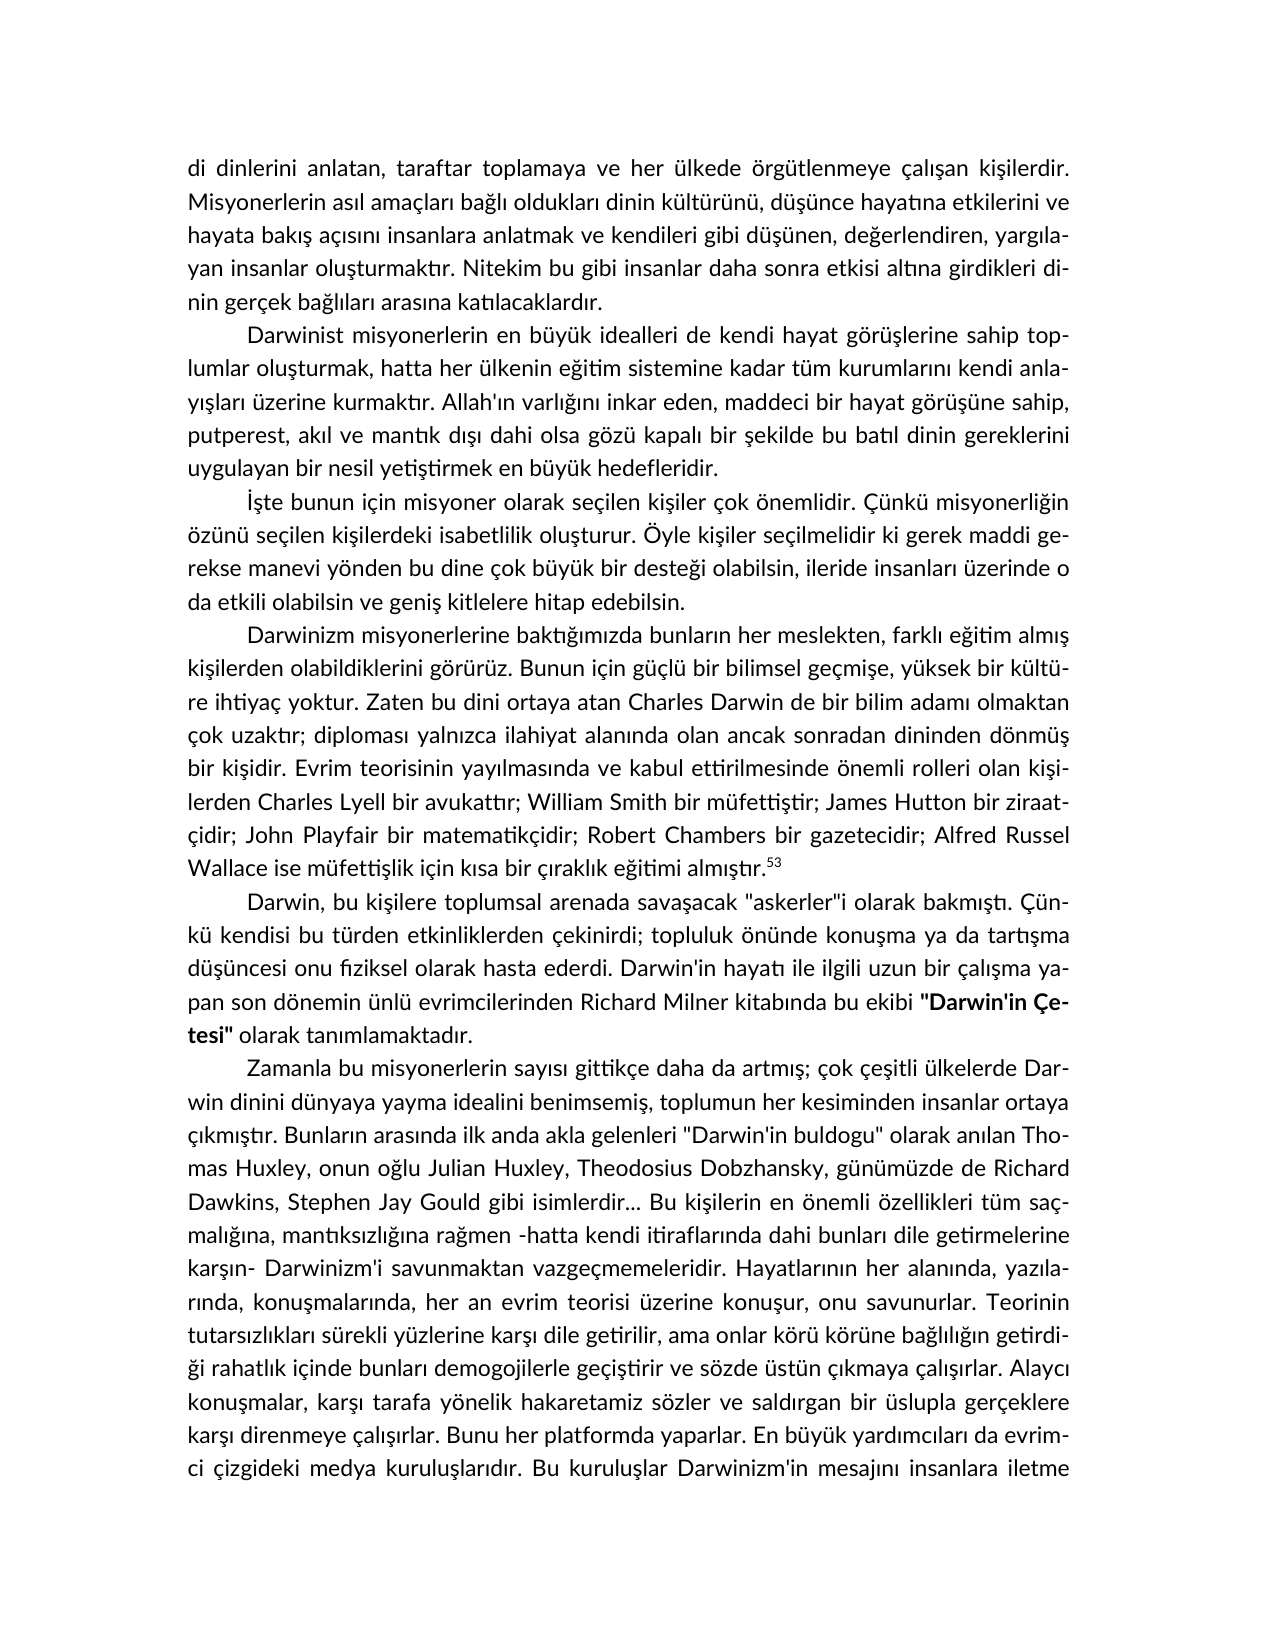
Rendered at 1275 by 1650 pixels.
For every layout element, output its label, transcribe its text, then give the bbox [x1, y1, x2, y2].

text Dar­win, bu ki­şi­le­re top­lum­sal are­na­da sa­va­şa­cak "as­ker­ler"i ola­rak bak­mış­tı. Çün­kü ken­di­si bu tür­den et­kin­lik­ler­den çe­ki­nir­di; top­lu­luk önün­de ko­nuş­ma ya da tar­tış­ma dü­şün­ce­si onu fi­zik­sel ola­rak has­ta eder­di. Dar­win'in ha­ya­tı ile il­gi­li uzun bir ça­lış­ma ya­pan son dö­ne­min ün­lü ev­rim­ci­le­rin­den Ric­hard Mil­ner ki­ta­bın­da bu eki­bi "Dar­win'in Çe­te­si" ola­rak ta­nım­la­mak­ta­dır. [187, 883, 1070, 1050]
text Dar­wi­nizm mis­yo­ner­le­ri­ne bak­tı­ğı­mız­da bun­la­rın her mes­lek­ten, fark­lı eği­tim al­mış ki­şi­ler­den ola­bil­dik­le­ri­ni gö­rü­rüz. Bu­nun için güç­lü bir bi­lim­sel geç­mi­şe, yük­sek bir kül­tü­re ih­ti­yaç yok­tur. Za­ten bu di­ni or­ta­ya atan Char­les Dar­win de bir bi­lim ada­mı ol­mak­tan çok uzak­tır; dip­lo­ma­sı yal­nız­ca ila­hi­yat ala­nın­da olan an­cak son­ra­dan di­nin­den dön­müş bir ki­şi­dir. Ev­rim te­ori­si­nin ya­yıl­ma­sın­da ve ka­bul et­ti­ril­me­sin­de önem­li rol­le­ri olan ki­şi­ler­den Char­les Lyell bir avu­kat­tır; Wil­li­am Smith bir mü­fet­tiş­tir; Ja­mes Hut­ton bir zi­ra­at­çi­dir; John Play­fa­ir bir ma­te­ma­tik­çi­dir; Ro­bert Cham­bers bir ga­ze­te­ci­dir; Alf­red Rus­sel Wal­la­ce ise mü­fet­tiş­lik için kı­sa bir çı­rak­lık eği­ti­mi al­mış­tır.53 [187, 617, 1070, 883]
text di din­le­ri­ni an­la­tan, ta­raf­tar top­la­ma­ya ve her ül­ke­de ör­güt­len­me­ye ça­lı­şan ki­şi­ler­dir. Mis­yo­ner­le­rin asıl amaç­la­rı bağ­lı ol­duk­la­rı di­nin kül­tü­rü­nü, dü­şün­ce ha­ya­tı­na et­ki­le­ri­ni ve ha­ya­ta ba­kış açı­sı­nı in­san­la­ra an­lat­mak ve ken­di­le­ri gi­bi dü­şü­nen, de­ğer­len­di­ren, yar­gı­la­yan in­san­lar oluş­tur­mak­tır. Ni­te­kim bu gi­bi in­san­lar da­ha son­ra et­ki­si al­tı­na gir­dik­le­ri di­nin ger­çek bağ­lı­la­rı ara­sı­na ka­tı­la­cak­lar­dır. [187, 150, 1070, 317]
text İş­te bu­nun için mis­yo­ner ola­rak se­çi­len ki­şi­ler çok önem­li­dir. Çün­kü mis­yo­ner­li­ğin özü­nü se­çi­len ki­şi­ler­de­ki isa­bet­li­lik oluş­tu­rur. Öy­le ki­şi­ler se­çil­me­li­dir ki ge­rek mad­di ge­rek­se ma­ne­vi yön­den bu di­ne çok bü­yük bir des­te­ği ola­bil­sin, ile­ri­de in­san­la­rı üze­rin­de o da et­ki­li ola­bil­sin ve ge­niş kit­le­le­re hi­tap ede­bil­sin. [187, 483, 1070, 617]
text Dar­wi­nist mis­yo­ner­le­rin en bü­yük ide­al­le­ri de ken­di ha­yat gö­rüş­le­ri­ne sa­hip top­lum­lar oluş­tur­mak, hat­ta her ül­ke­nin eği­tim sis­te­mi­ne ka­dar tüm ku­rum­la­rı­nı ken­di an­la­yış­la­rı üze­ri­ne kur­mak­tır. Al­lah'ın var­lı­ğı­nı in­kar eden, mad­de­ci bir ha­yat gö­rü­şü­ne sa­hip, put­pe­rest, akıl ve man­tık ­dı­şı da­hi ol­sa gö­zü ka­pa­lı bir şe­kil­de bu ba­tıl di­nin ge­rek­le­ri­ni uy­gu­la­yan bir ne­sil ye­tiş­tir­mek en bü­yük he­def­le­ri­dir. [187, 317, 1070, 483]
text Za­man­la bu mis­yo­ner­le­rin sa­yı­sı git­tik­çe da­ha da art­mış; çok çe­şit­li ül­ke­ler­de Dar­win di­ni­ni dün­ya­ya yay­ma ide­ali­ni be­nim­se­miş, top­lu­mun her ke­si­min­den in­san­lar or­ta­ya çık­mış­tır. Bun­la­rın ara­sın­da ilk an­da ak­la ge­len­le­ri "Dar­win'in bul­do­gu" ola­rak anı­lan Tho­mas Hux­ley, onun oğ­lu Ju­li­an Hux­ley, The­odo­si­us Dobz­hansky, gü­nü­müz­de de Ric­hard Daw­kins, Step­hen Jay Go­uld gi­bi isim­ler­dir... Bu ki­şi­le­rin en önem­li özel­lik­le­ri tüm saç­ma­lı­ğı­na, man­tık­sız­lı­ğı­na rağ­men -hat­ta ken­di iti­raf­la­rın­da da­hi bun­la­rı di­le ge­tir­me­le­ri­ne kar­şın- Dar­wi­nizm'i sa­vun­mak­tan vaz­geç­me­me­le­ri­dir. Ha­yat­la­rı­nın her ala­nın­da, ya­zı­la­rın­da, ko­nuş­ma­la­rın­da, her an ev­rim te­ori­si üze­ri­ne ko­nu­şur, onu sa­vu­nur­lar. Te­ori­nin tu­tar­sız­lık­la­rı sü­rek­li yüz­le­ri­ne kar­şı di­le ge­ti­ri­lir, ama on­lar kö­rü kö­rü­ne bağ­lı­lı­ğın ge­tir­di­ği ra­hat­lık için­de bun­la­rı de­mo­go­ji­ler­le ge­çiş­ti­rir ve söz­de üs­tün çık­ma­ya ça­lı­şır­lar. Alay­cı ko­nuş­ma­lar, kar­şı ta­ra­fa yö­ne­lik ha­ka­re­ta­miz söz­ler ve sal­dır­gan bir üs­lup­la ger­çek­le­re kar­şı di­ren­me­ye ça­lı­şır­lar. Bu­nu her plat­form­da ya­par­lar. En bü­yük yar­dım­cı­la­rı da ev­rim­ci çiz­gi­de­ki med­ya ku­ru­luş­la­rı­dır. Bu ku­ru­luş­lar Dar­wi­nizm'in me­sa­jı­nı in­san­la­ra ilet­me [187, 1050, 1070, 1483]
